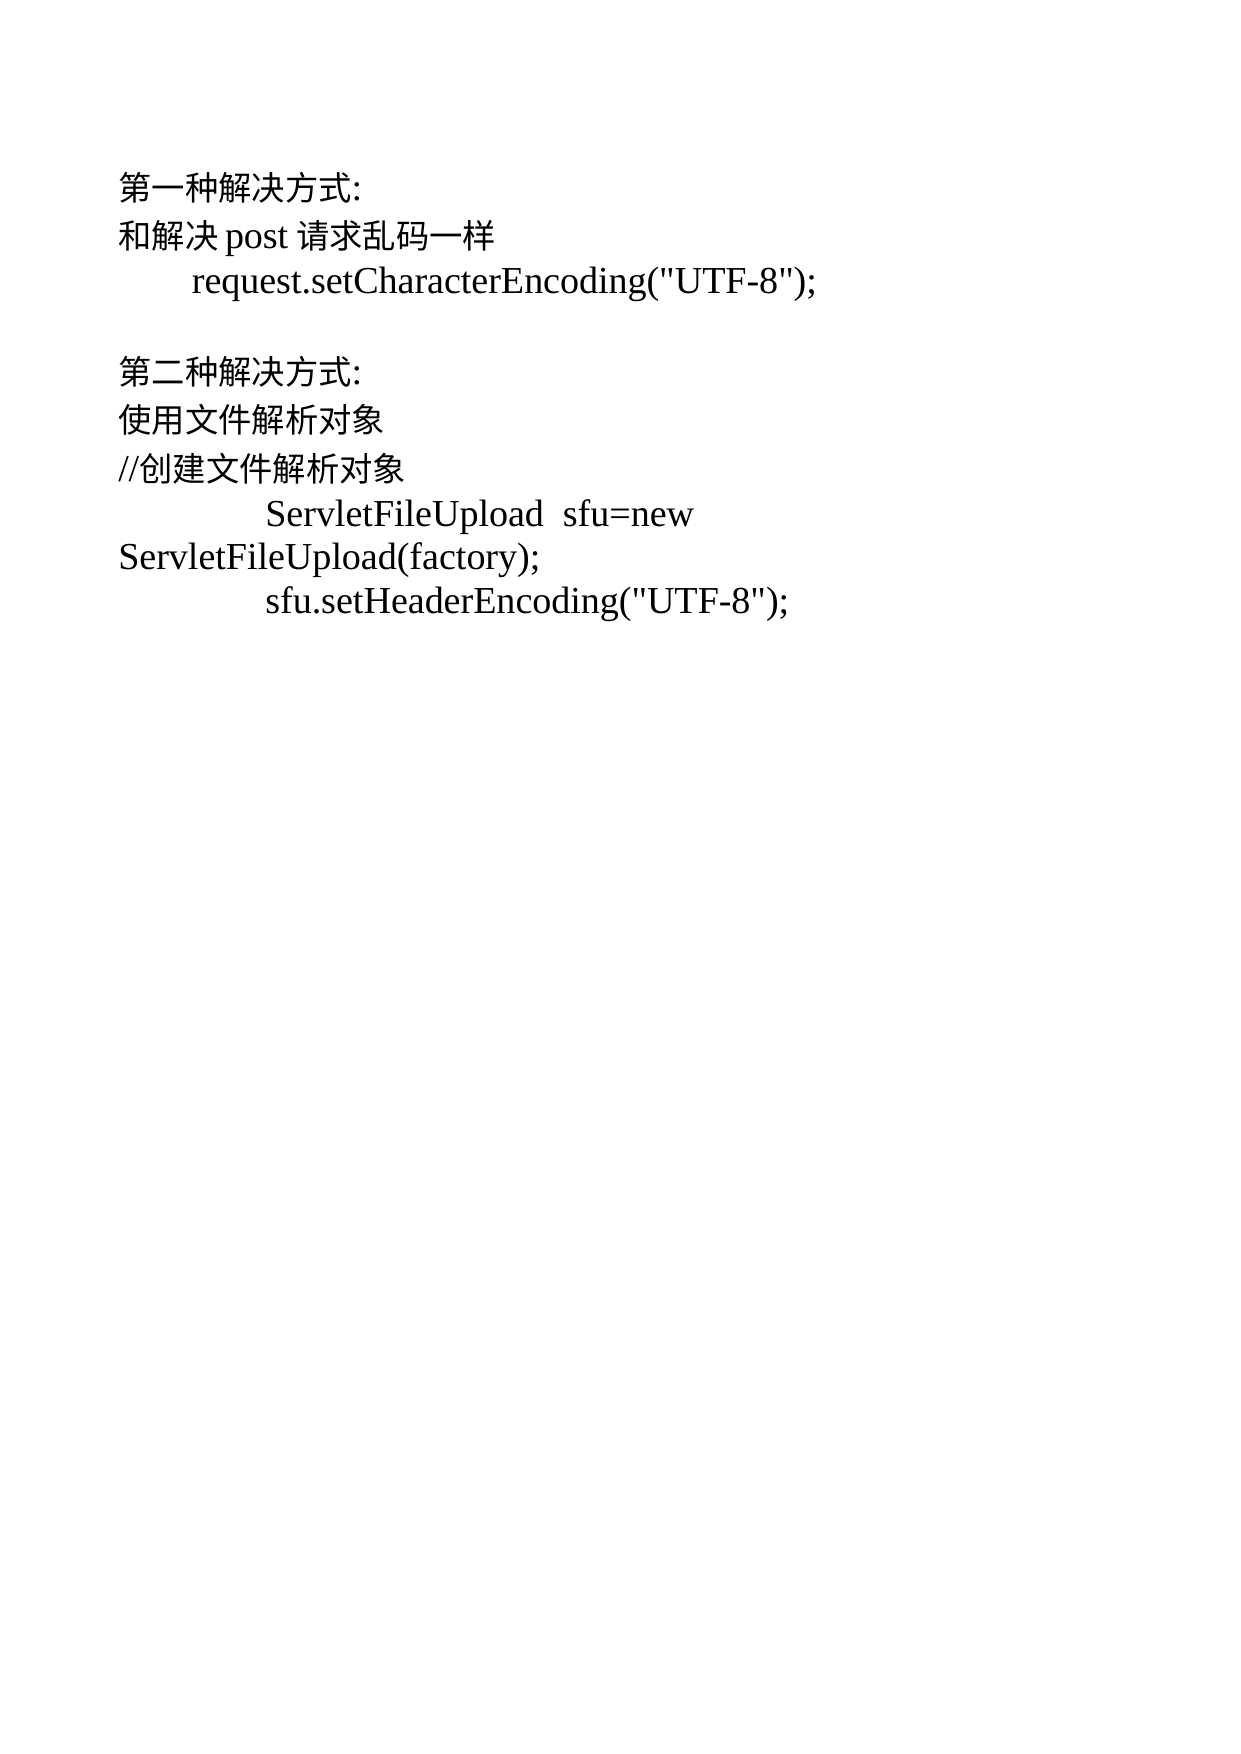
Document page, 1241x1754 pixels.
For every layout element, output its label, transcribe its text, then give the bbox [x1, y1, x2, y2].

text sfu.setHeaderEncoding("UTF-8"); [118, 578, 1122, 622]
text 使用文件解析对象 [118, 394, 1122, 442]
text request.setCharacterEncoding("UTF-8"); [118, 258, 1122, 302]
text 第二种解决方式: [118, 346, 1122, 394]
text ServletFileUpload sfu=new ServletFileUpload(factory); [118, 491, 1122, 578]
text //创建文件解析对象 [118, 442, 1122, 491]
text 第一种解决方式: [118, 162, 1122, 210]
text 和解决post请求乱码一样 [118, 210, 1122, 258]
